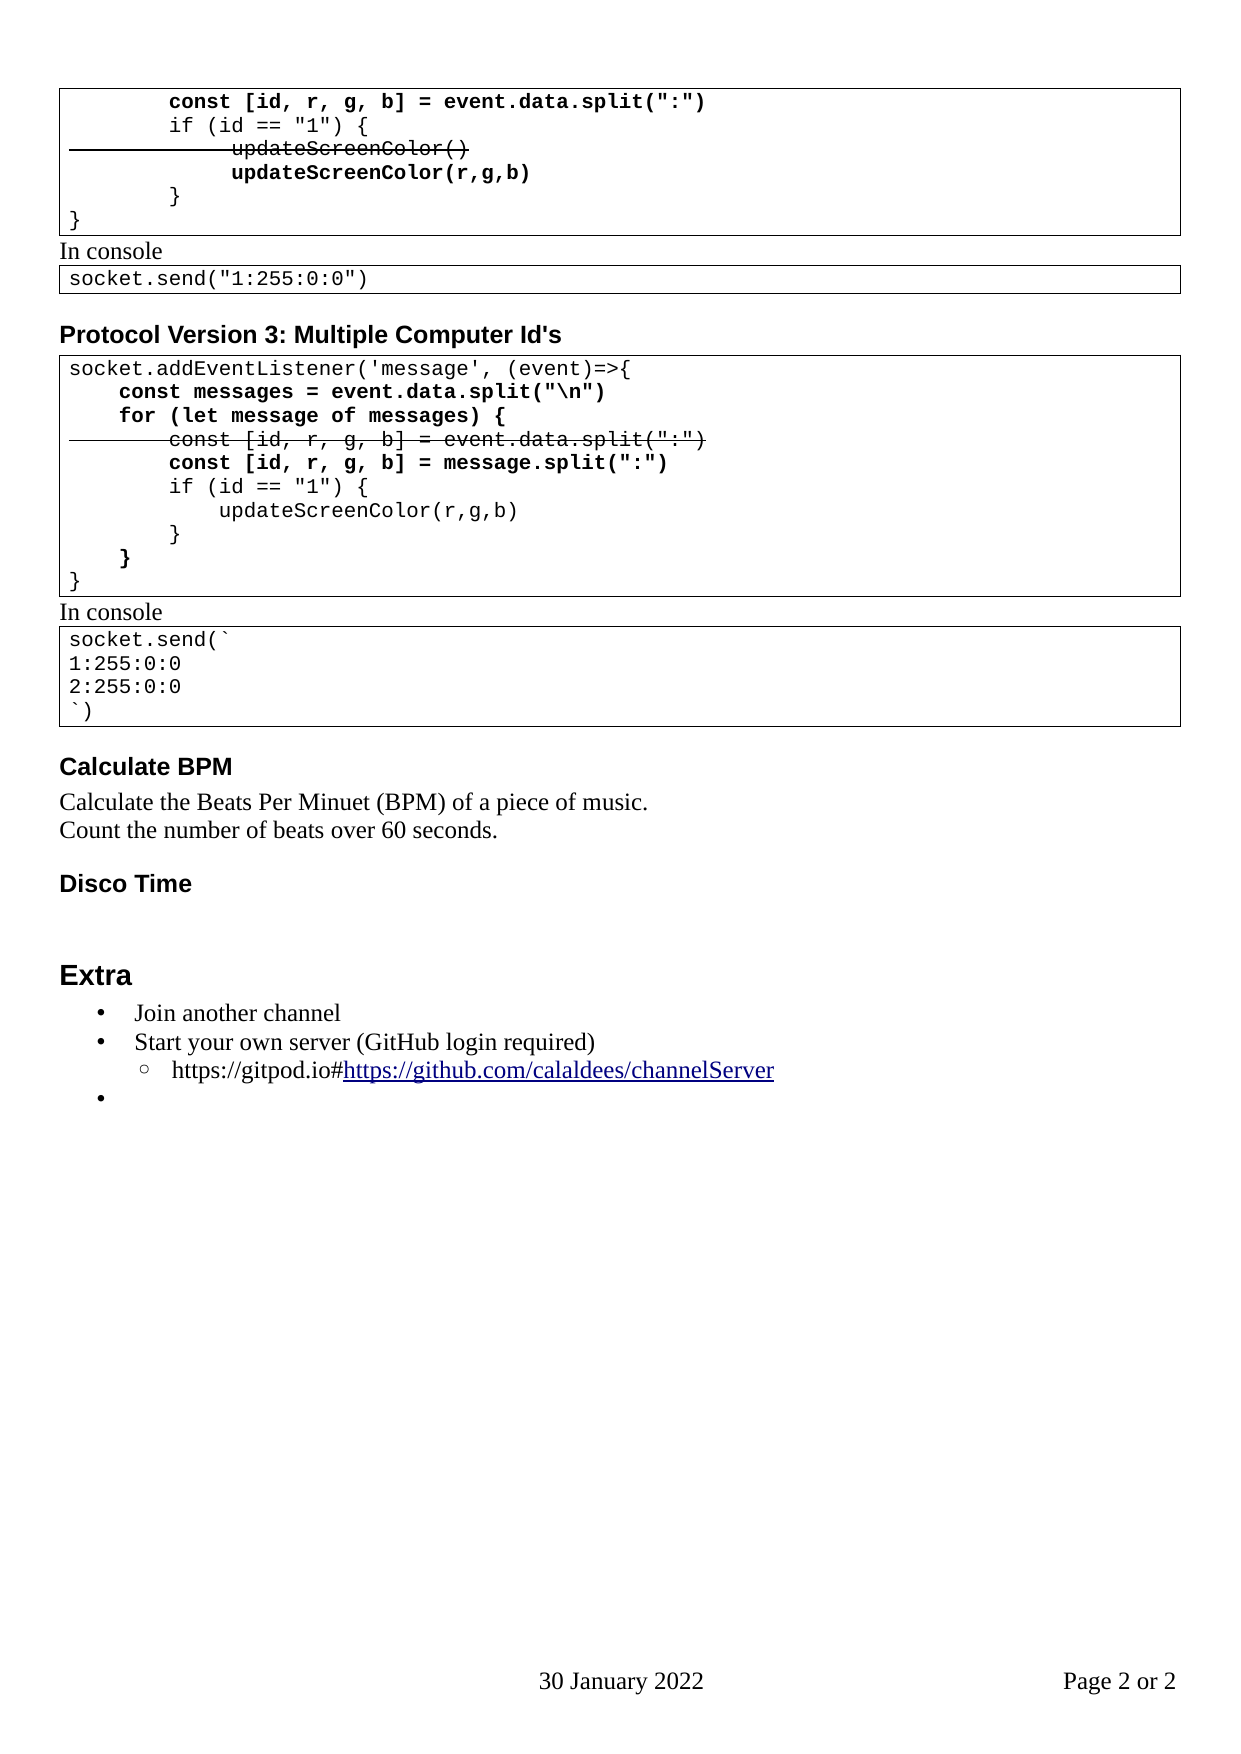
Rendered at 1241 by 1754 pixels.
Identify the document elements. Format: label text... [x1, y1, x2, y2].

subtitle Disco Time [59, 869, 1181, 898]
text } [60, 544, 1180, 567]
text Count the number of beats over 60 seconds. [59, 816, 1181, 844]
subtitle Calculate BPM [59, 752, 1181, 781]
text In console [59, 236, 1181, 265]
text socket.send("1:255:0:0") [60, 266, 1180, 293]
text } [60, 520, 1180, 544]
text if (id == "1") { [60, 111, 1180, 135]
text } [60, 206, 1180, 235]
text socket.send(` [60, 627, 1180, 650]
text const [id, r, g, b] = event.data.split(":") [60, 89, 1180, 111]
text const messages = event.data.split("\n") [60, 378, 1180, 402]
text socket.addEventListener('message', (event)=>{ [60, 356, 1180, 378]
text } [60, 567, 1180, 596]
text updateScreenColor(r,g,b) [60, 496, 1180, 520]
list Join another channel [97, 998, 1181, 1027]
text `) [60, 697, 1180, 726]
text const [id, r, g, b] = message.split(":") [60, 449, 1180, 473]
text updateScreenColor() [60, 135, 1180, 159]
text } [60, 182, 1180, 206]
text In console [59, 597, 1181, 626]
subtitle Protocol Version 3: Multiple Computer Id's [59, 319, 1181, 348]
text updateScreenColor(r,g,b) [60, 159, 1180, 182]
text Calculate the Beats Per Minuet (BPM) of a piece of music. [59, 787, 1181, 816]
text for (let message of messages) { [60, 402, 1180, 426]
text const [id, r, g, b] = event.data.split(":") [60, 426, 1180, 449]
list https://gitpod.io#https://github.com/calaldees/channelServer [134, 1055, 1181, 1084]
list Start your own server (GitHub login required) [97, 1027, 1181, 1055]
subtitle Extra [59, 958, 1181, 992]
text if (id == "1") { [60, 473, 1180, 496]
text 1:255:0:0 [60, 650, 1180, 673]
text 2:255:0:0 [60, 673, 1180, 697]
